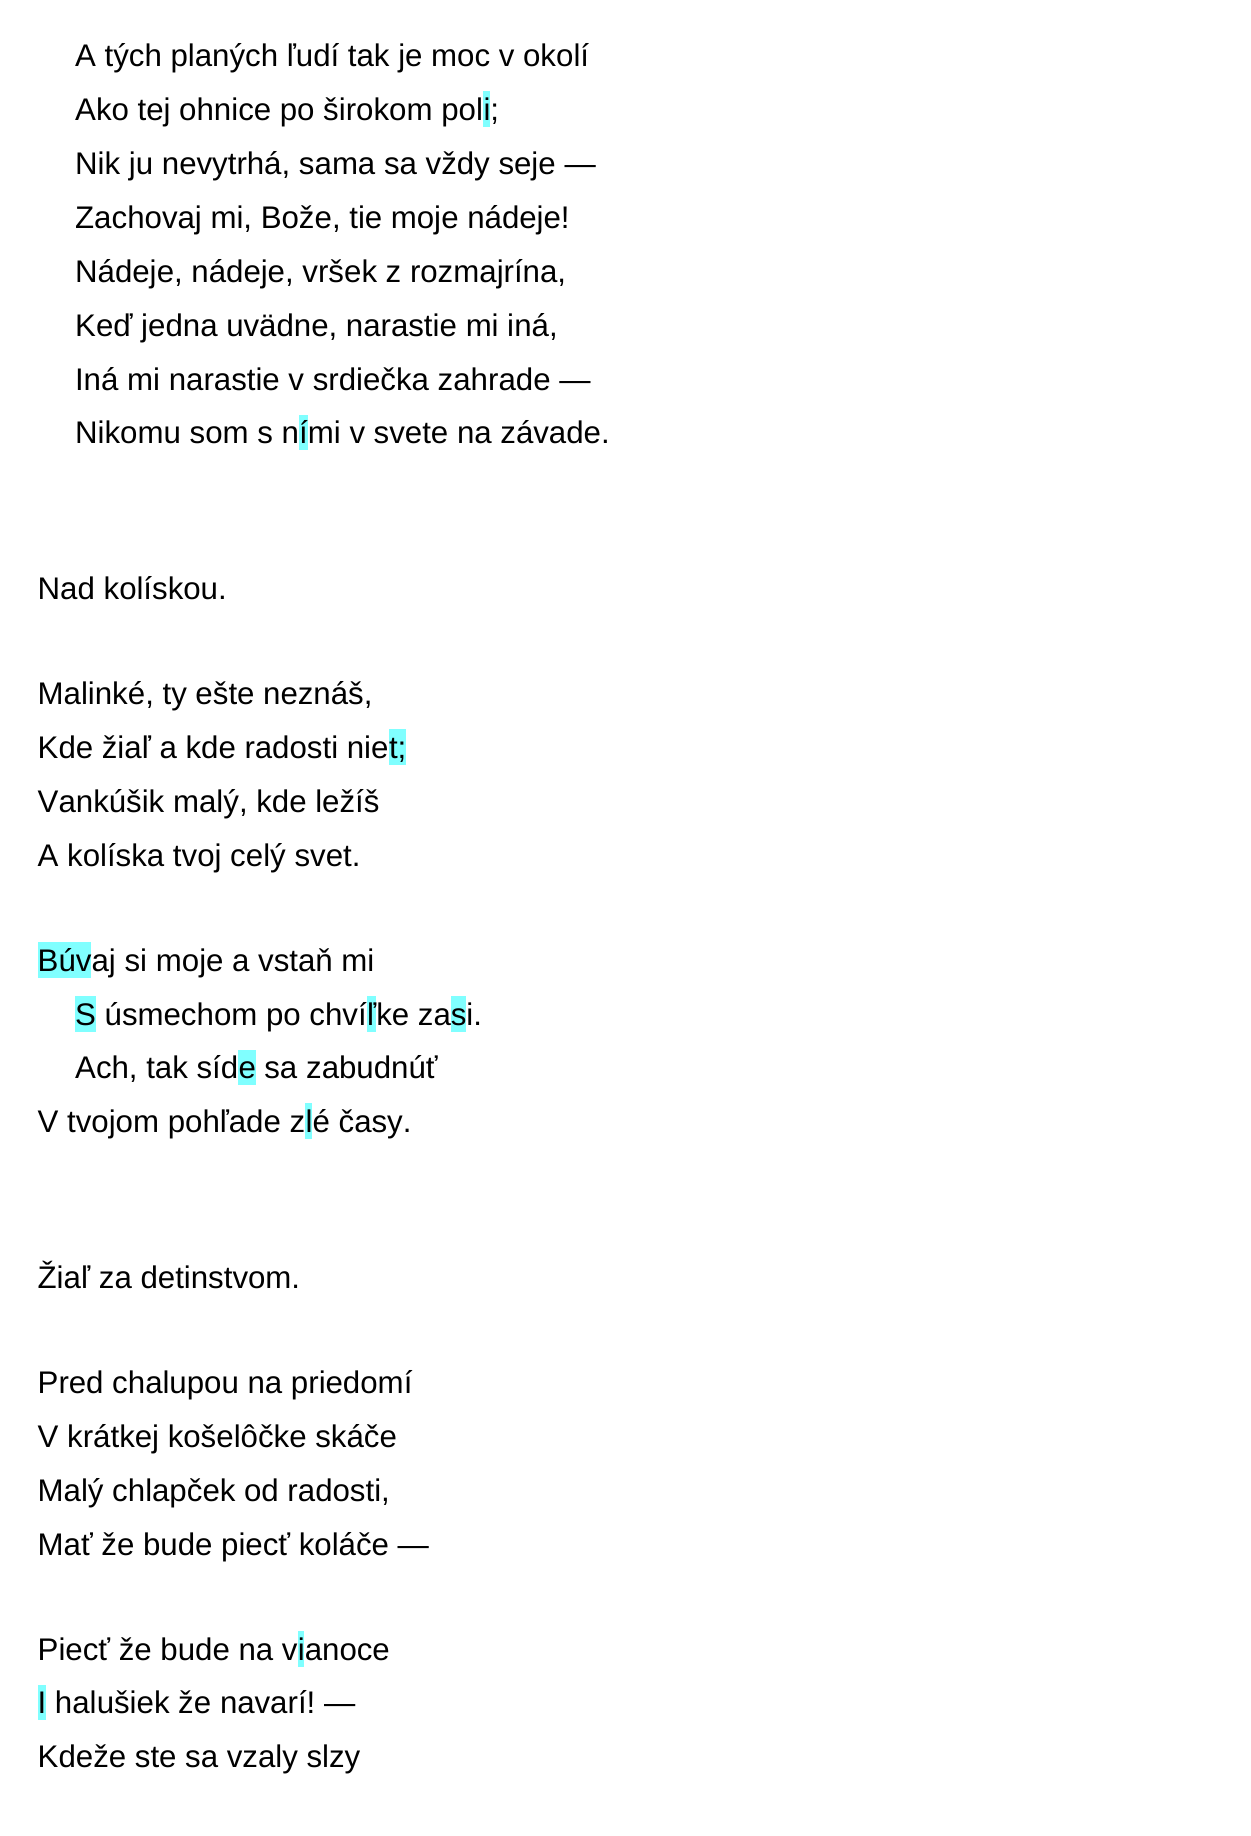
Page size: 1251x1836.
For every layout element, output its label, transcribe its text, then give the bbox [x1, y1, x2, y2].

text Zachovaj mi, Bože, tie moje nádeje! [37, 199, 1130, 235]
text Nikomu som s ními v svete na závade. [37, 414, 1130, 450]
text Malinké, ty ešte neznáš, [37, 675, 1130, 711]
text Malý chlapček od radosti, [37, 1472, 1130, 1508]
text V tvojom pohľade zlé časy. [37, 1103, 1130, 1139]
text Vankúšik malý, kde ležíš [37, 783, 1130, 819]
text S úsmechom po chvíľke zasi. [37, 996, 1130, 1032]
text Iná mi narastie v srdiečka zahrade — [37, 361, 1130, 397]
text Ach, tak síde sa zabudnúť [37, 1049, 1130, 1085]
text Ako tej ohnice po širokom poli; [37, 91, 1130, 127]
text Keď jedna uvädne, narastie mi iná, [37, 307, 1130, 343]
text I halušiek že navarí! — [37, 1684, 1130, 1720]
text V krátkej košelôčke skáče [37, 1418, 1130, 1454]
text Nad kolískou. [37, 570, 1130, 606]
text Piecť že bude na vianoce [37, 1631, 1130, 1667]
text Nik ju nevytrhá, sama sa vždy seje — [37, 145, 1130, 181]
text A tých planých ľudí tak je moc v okolí [37, 37, 1130, 73]
text Žiaľ za detinstvom. [37, 1259, 1130, 1295]
text Pred chalupou na priedomí [37, 1364, 1130, 1400]
text Búvaj si moje a vstaň mi [37, 942, 1130, 978]
text Kdeže ste sa vzaly slzy [37, 1738, 1130, 1774]
text Mať že bude piecť koláče — [37, 1526, 1130, 1562]
text Kde žiaľ a kde radosti niet; [37, 729, 1130, 765]
text Nádeje, nádeje, vršek z rozmajrína, [37, 253, 1130, 289]
text A kolíska tvoj celý svet. [37, 837, 1130, 873]
